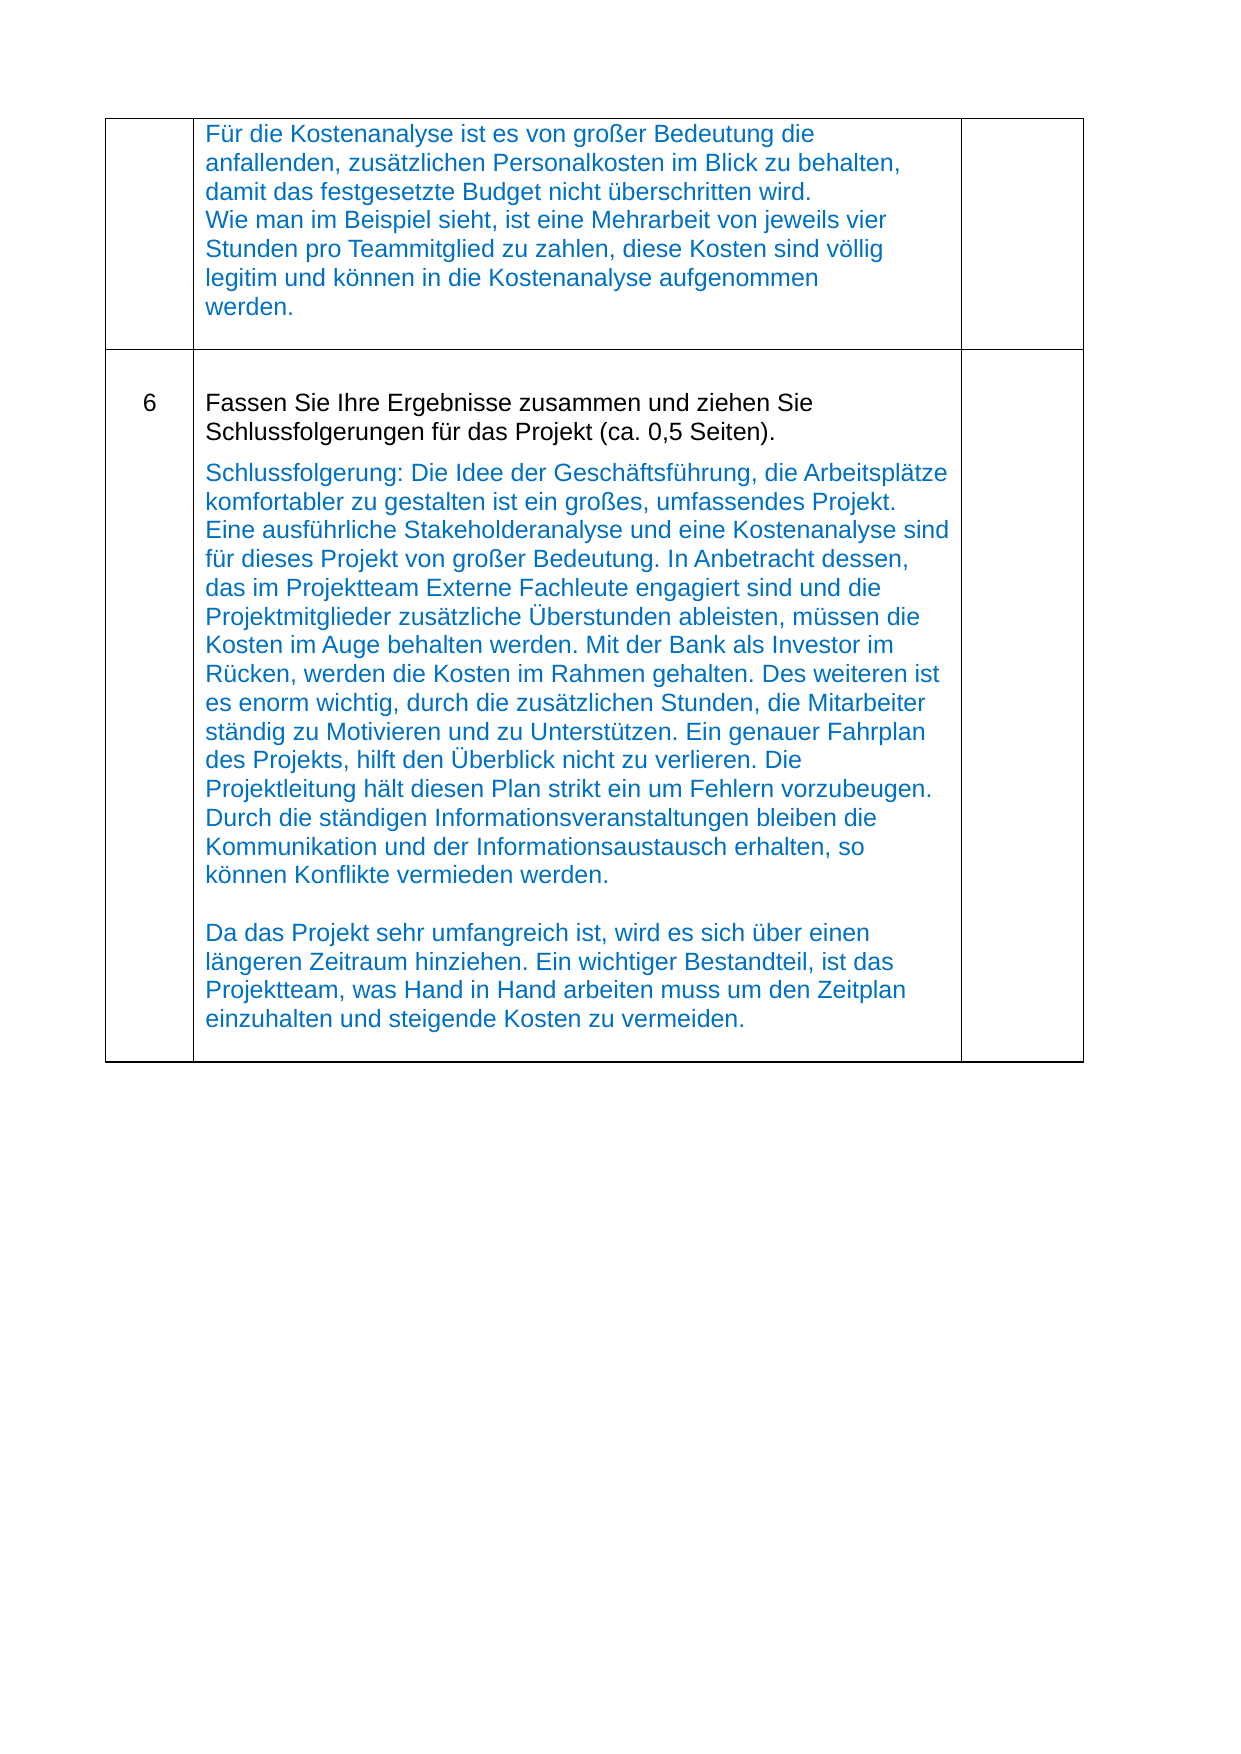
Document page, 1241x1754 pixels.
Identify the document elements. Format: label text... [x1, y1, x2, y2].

table_cell Für die Kostenanalyse ist es von großer Bedeutung die anfallenden, zusätzlichen Personalkosten im Blick zu behalten, damit das festgesetzte Budget nicht überschritten wird. Wie man im Beispiel sieht, ist eine Mehrarbeit von jeweils vier Stunden pro Teammitglied zu zahlen, diese Kosten sind völlig legitim und können in die Kostenanalyse aufgenommen werden. [194, 119, 961, 349]
table_cell 6 [106, 350, 193, 1061]
table_cell Fassen Sie Ihre Ergebnisse zusammen und ziehen Sie Schlussfolgerungen für das Projekt (ca. 0,5 Seiten). Schlussfolgerung: Die Idee der Geschäftsführung, die Arbeitsplätze komfortabler zu gestalten ist ein großes, umfassendes Projekt. Eine ausführliche Stakeholderanalyse und eine Kostenanalyse sind für dieses Projekt von großer Bedeutung. In Anbetracht dessen, das im Projektteam Externe Fachleute engagiert sind und die Projektmitglieder zusätzliche Überstunden ableisten, müssen die Kosten im Auge behalten werden. Mit der Bank als Investor im Rücken, werden die Kosten im Rahmen gehalten. Des weiteren ist es enorm wichtig, durch die zusätzlichen Stunden, die Mitarbeiter ständig zu Motivieren und zu Unterstützen. Ein genauer Fahrplan des Projekts, hilft den Überblick nicht zu verlieren. Die Projektleitung hält diesen Plan strikt ein um Fehlern vorzubeugen. Durch die ständigen Informationsveranstaltungen bleiben die Kommunikation und der Informationsaustausch erhalten, so können Konflikte vermieden werden. Da das Projekt sehr umfangreich ist, wird es sich über einen längeren Zeitraum hinziehen. Ein wichtiger Bestandteil, ist das Projektteam, was Hand in Hand arbeiten muss um den Zeitplan einzuhalten und steigende Kosten zu vermeiden. [194, 350, 961, 1061]
table_cell [962, 119, 1083, 349]
table_cell [106, 119, 193, 349]
table_cell [962, 350, 1083, 1061]
